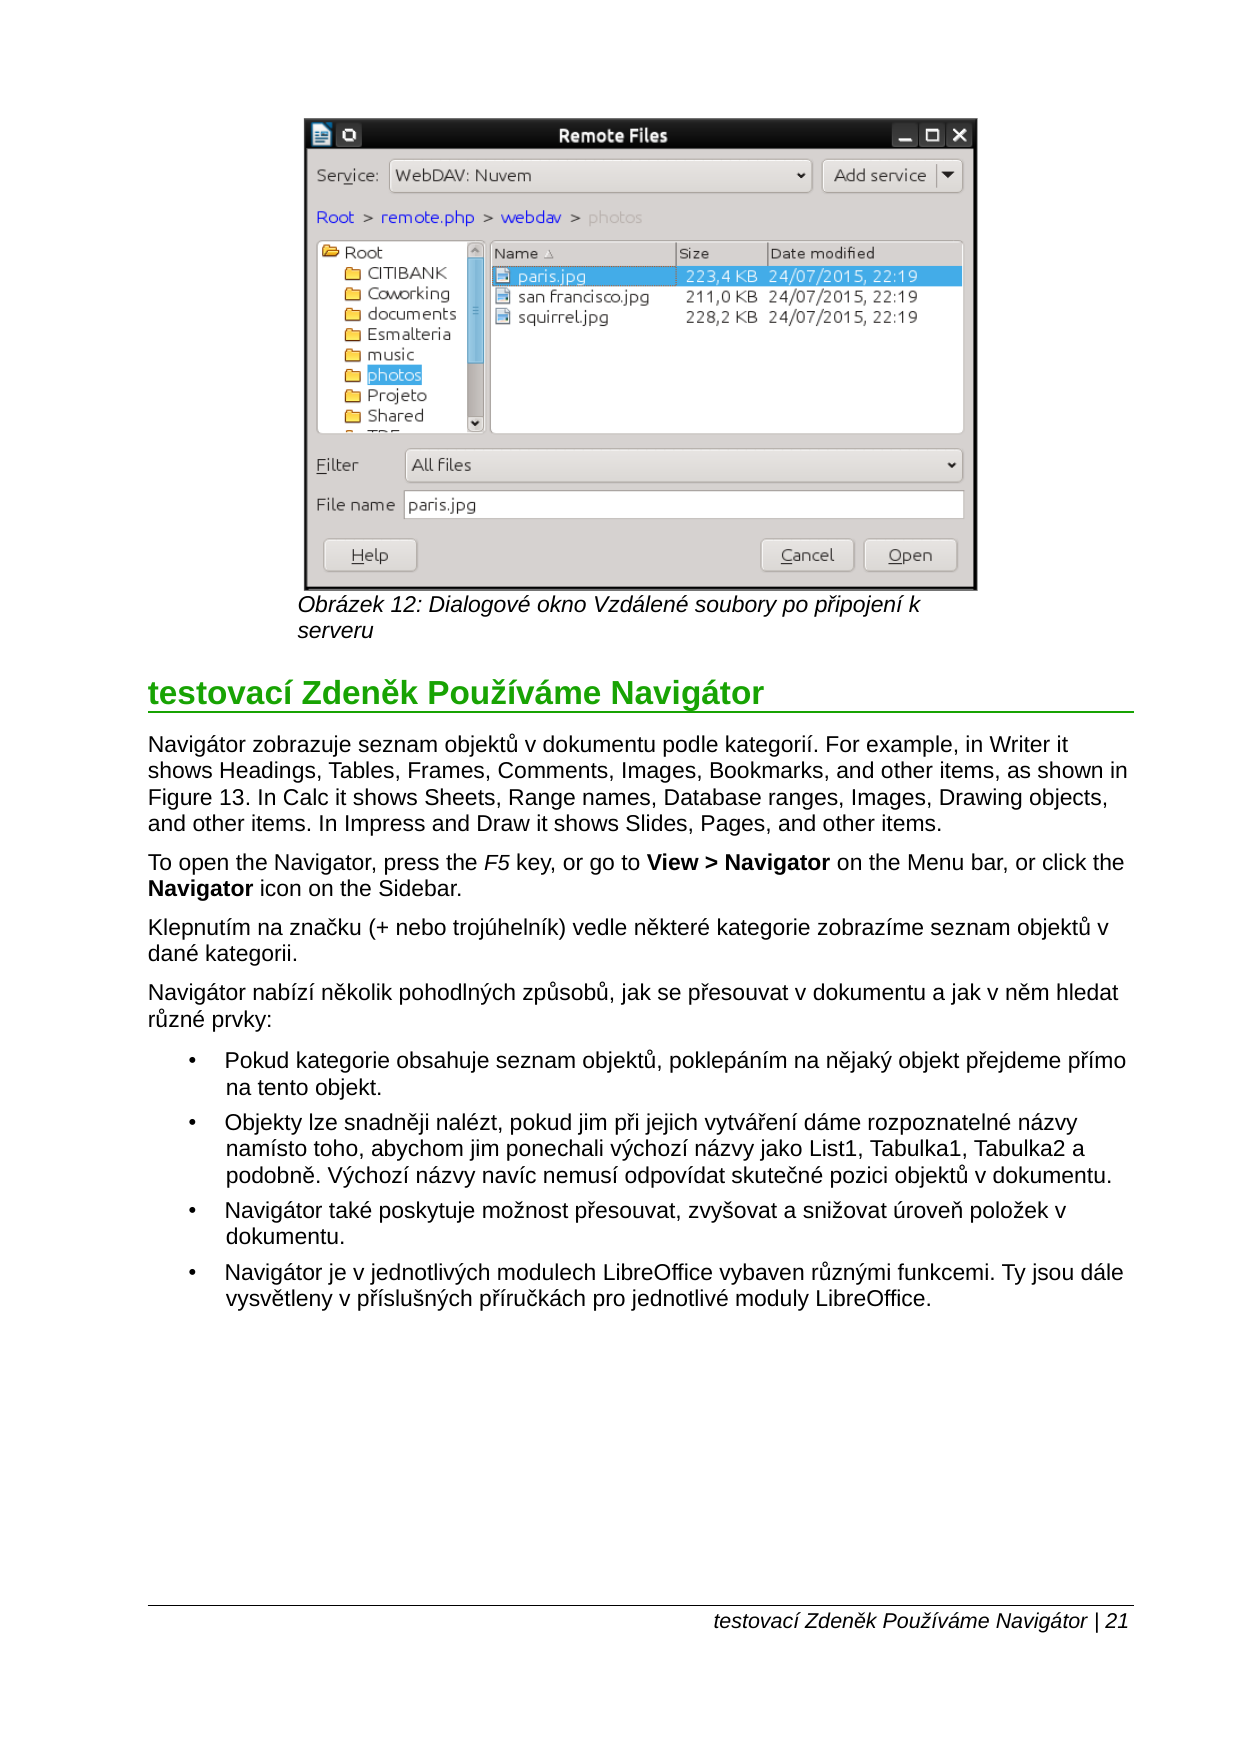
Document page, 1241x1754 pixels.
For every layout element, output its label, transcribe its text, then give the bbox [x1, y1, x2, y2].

picture [303, 118, 978, 591]
list Navigátor je v jednotlivých modulech LibreOffice vybaven různými funkcemi. Ty jsou dále vysvětleny v příslušných příručkách pro jednotlivé moduly LibreOffice. [185, 1256, 1134, 1314]
subtitle testovací Zdeněk Používáme Navigátor [148, 673, 1134, 711]
text To open the Navigator, press the F5 key, or go to View > Navigator on the Menu bar, or click the Navigator icon on the Sidebar. [148, 849, 1134, 902]
list Navigátor také poskytuje možnost přesouvat, zvyšovat a snižovat úroveň položek v dokumentu. [185, 1194, 1134, 1249]
text Obrázek 12: Dialogové okno Vzdálené soubory po připojení k serveru [297, 118, 984, 643]
text Navigátor nabízí několik pohodlných způsobů, jak se přesouvat v dokumentu a jak v něm hledat různé prvky: [148, 979, 1134, 1032]
text Navigátor zobrazuje seznam objektů v dokumentu podle kategorií. For example, in Writer it shows Headings, Tables, Frames, Comments, Images, Bookmarks, and other items, as shown in Figure 13. In Calc it shows Sheets, Range names, Database ranges, Images, Drawing objects, and other items. In Impress and Draw it shows Slides, Pages, and other items. [148, 731, 1134, 836]
list Objekty lze snadněji nalézt, pokud jim při jejich vytváření dáme rozpoznatelné názvy namísto toho, abychom jim ponechali výchozí názvy jako List1, Tabulka1, Tabulka2 a podobně. Výchozí názvy navíc nemusí odpovídat skutečné pozici objektů v dokumentu. [185, 1106, 1134, 1188]
text Klepnutím na značku (+ nebo trojúhelník) vedle některé kategorie zobrazíme seznam objektů v dané kategorii. [148, 914, 1134, 967]
list Pokud kategorie obsahuje seznam objektů, poklepáním na nějaký objekt přejdeme přímo na tento objekt. [185, 1044, 1134, 1100]
